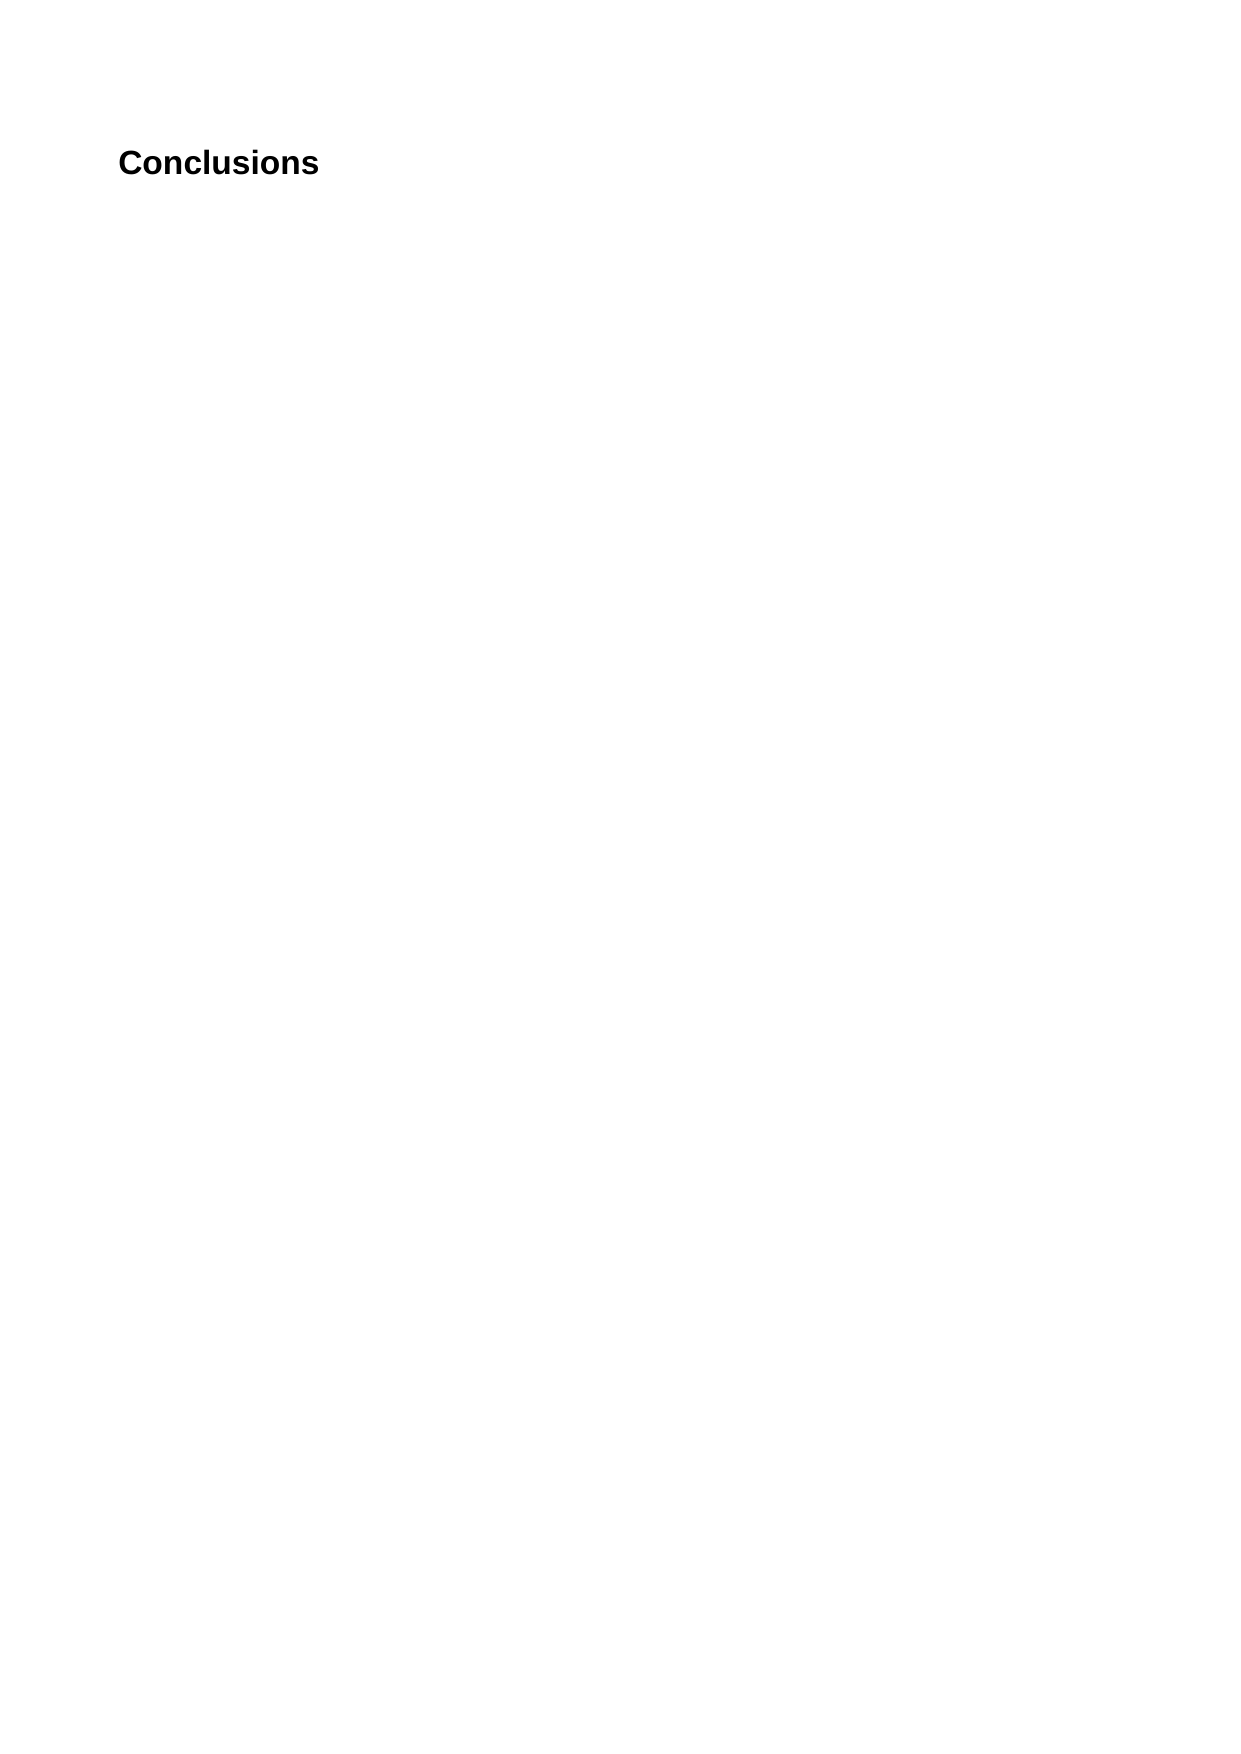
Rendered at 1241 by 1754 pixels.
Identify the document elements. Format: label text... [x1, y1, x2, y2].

subtitle Conclusions [118, 143, 1122, 182]
